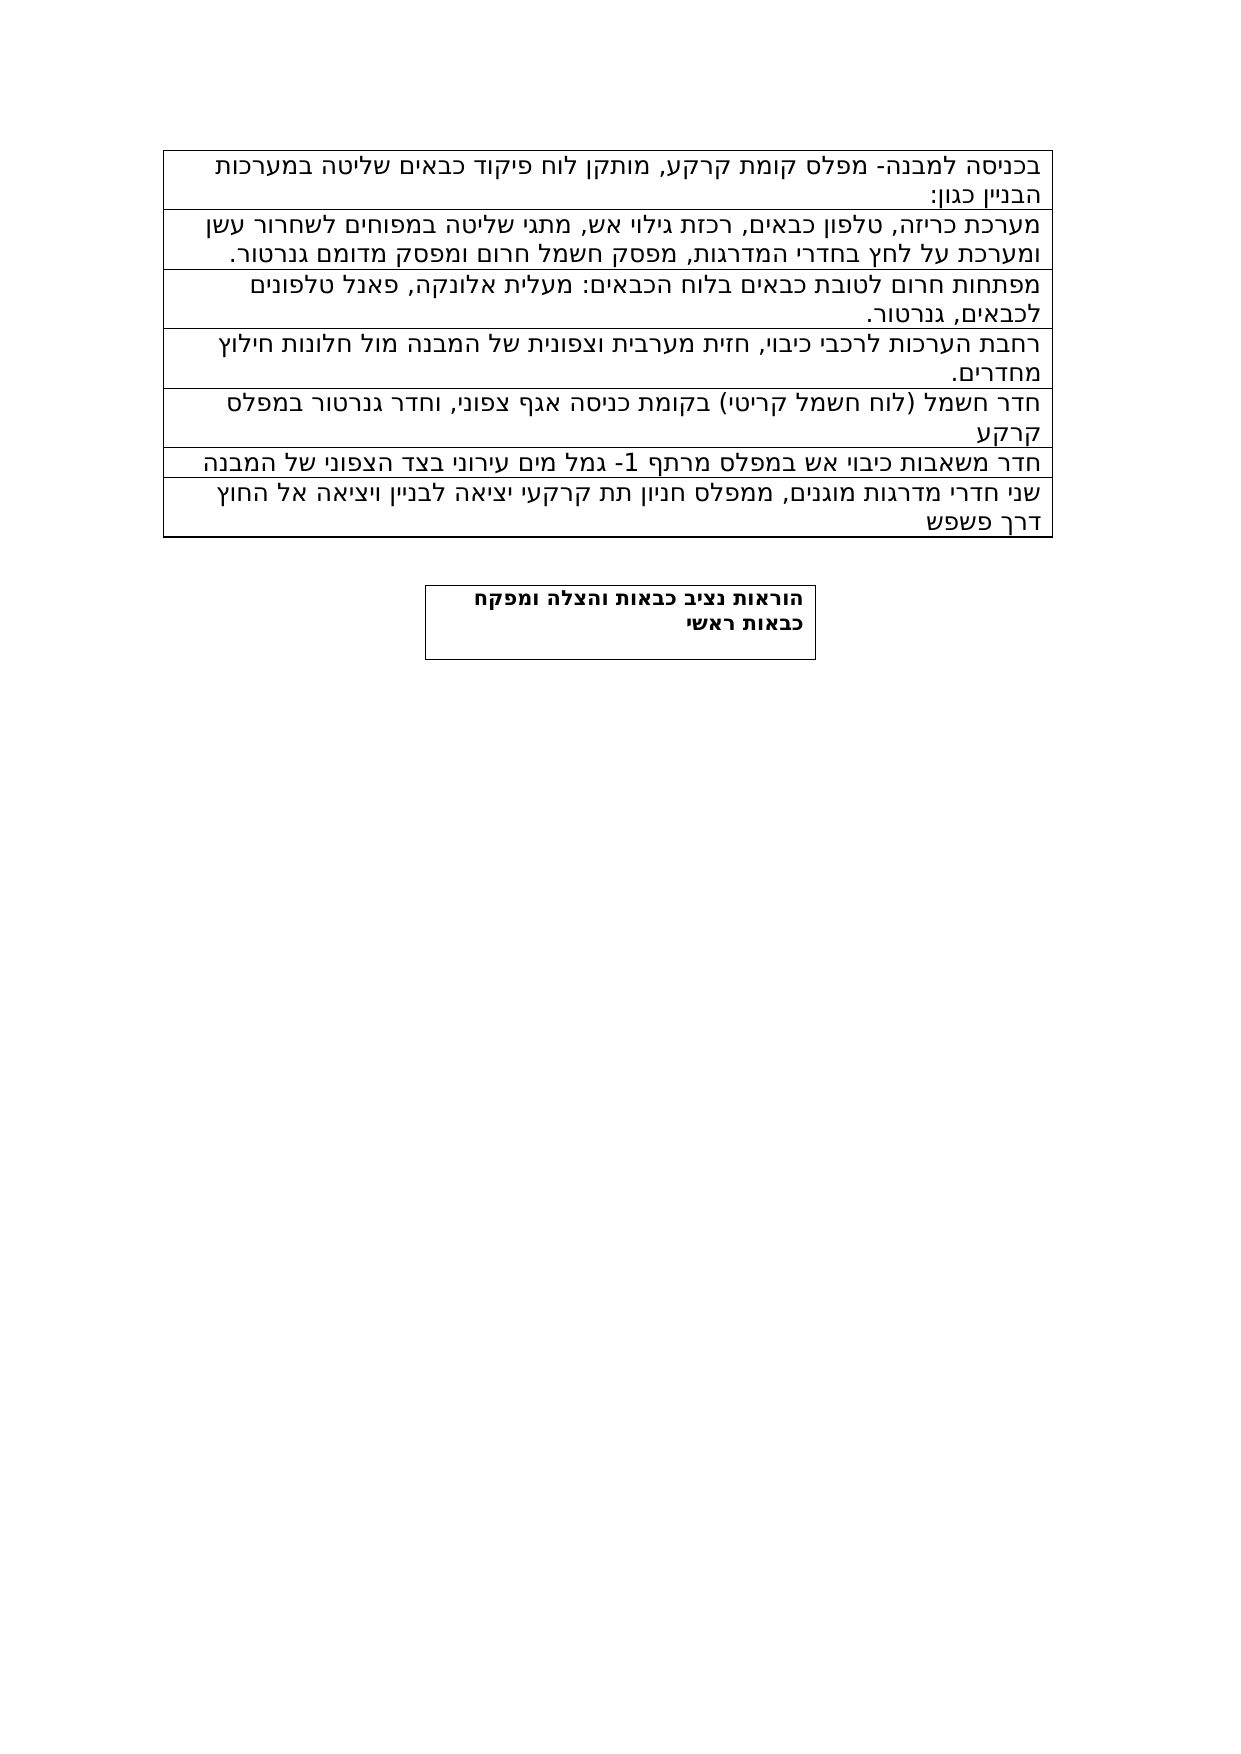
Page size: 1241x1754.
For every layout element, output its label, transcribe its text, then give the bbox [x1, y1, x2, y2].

table_header הוראות נציב כבאות והצלה ומפקח כבאות ראשי [426, 586, 815, 659]
table_header בכניסה למבנה- מפלס קומת קרקע, מותקן לוח פיקוד כבאים שליטה במערכות הבניין כגון: [164, 151, 1052, 209]
table_cell חדר משאבות כיבוי אש במפלס מרתף 1- גמל מים עירוני בצד הצפוני של המבנה [164, 448, 1052, 477]
table_cell מפתחות חרום לטובת כבאים בלוח הכבאים: מעלית אלונקה, פאנל טלפונים לכבאים, גנרטור. [164, 270, 1052, 328]
table_cell חדר חשמל (לוח חשמל קריטי) בקומת כניסה אגף צפוני, וחדר גנרטור במפלס קרקע [164, 389, 1052, 447]
table_cell מערכת כריזה, טלפון כבאים, רכזת גילוי אש, מתגי שליטה במפוחים לשחרור עשן ומערכת על לחץ בחדרי המדרגות, מפסק חשמל חרום ומפסק מדומם גנרטור. [164, 210, 1052, 269]
table_cell רחבת הערכות לרכבי כיבוי, חזית מערבית וצפונית של המבנה מול חלונות חילוץ מחדרים. [164, 329, 1052, 387]
table_cell שני חדרי מדרגות מוגנים, ממפלס חניון תת קרקעי יציאה לבניין ויציאה אל החוץ דרך פשפש [164, 478, 1052, 536]
